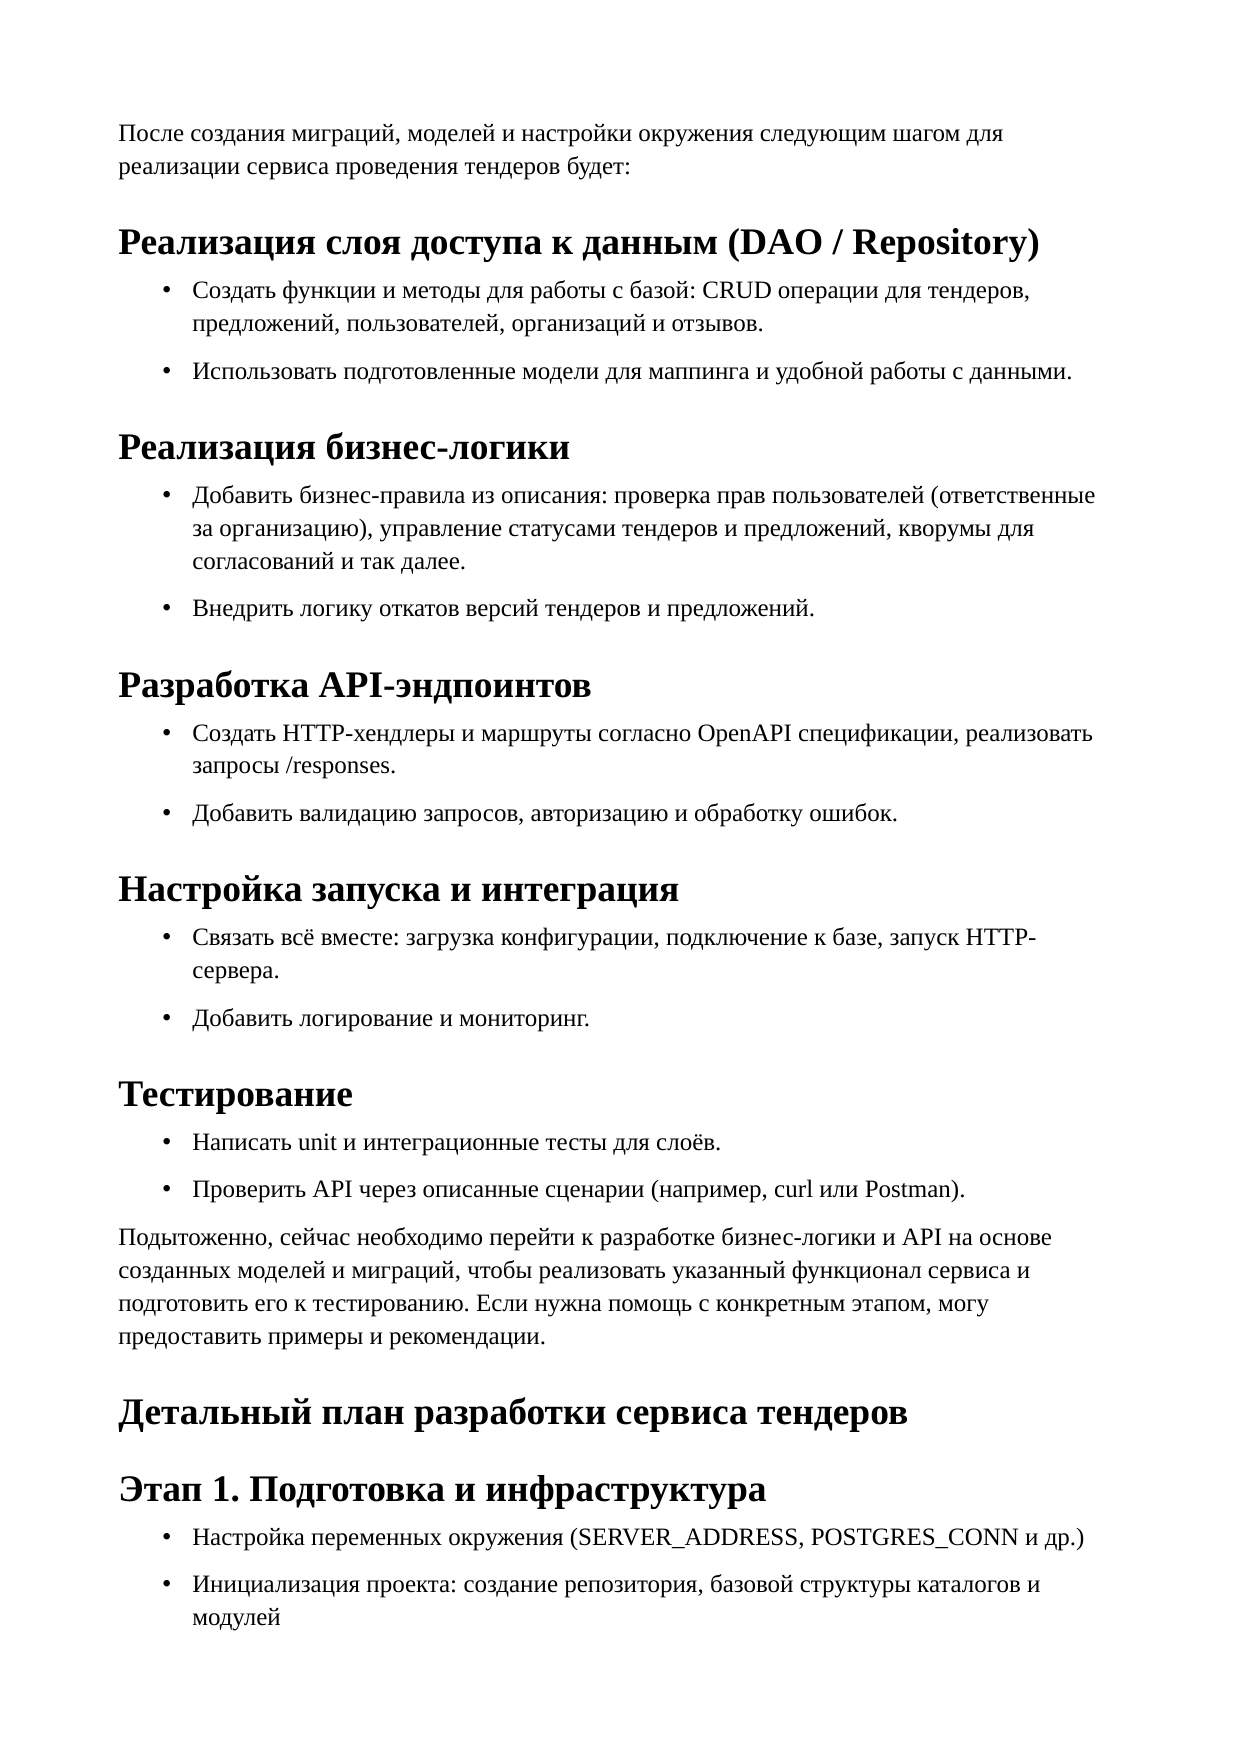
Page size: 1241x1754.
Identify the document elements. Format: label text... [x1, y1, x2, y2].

list Использовать подготовленные модели для маппинга и удобной работы с данными. [162, 356, 1122, 384]
list Создать HTTP-хендлеры и маршруты согласно OpenAPI спецификации, реализовать запросы /responses. [162, 718, 1122, 779]
subtitle Разработка API-эндпоинтов [118, 662, 1122, 705]
list Внедрить логику откатов версий тендеров и предложений. [162, 593, 1122, 622]
list Добавить логирование и мониторинг. [162, 1003, 1122, 1032]
subtitle Реализация слоя доступа к данным (DAO / Repository) [118, 219, 1122, 263]
subtitle Детальный план разработки сервиса тендеров [118, 1390, 1122, 1433]
subtitle Этап 1. Подготовка и инфраструктура [118, 1466, 1122, 1509]
list Добавить валидацию запросов, авторизацию и обработку ошибок. [162, 798, 1122, 827]
list Добавить бизнес-правила из описания: проверка прав пользователей (ответственные за организацию), управление статусами тендеров и предложений, кворумы для согласований и так далее. [162, 480, 1122, 575]
list Настройка переменных окружения (SERVER_ADDRESS, POSTGRES_CONN и др.) [162, 1522, 1122, 1551]
list Проверить API через описанные сценарии (например, curl или Postman). [162, 1174, 1122, 1203]
list Написать unit и интеграционные тесты для слоёв. [162, 1127, 1122, 1156]
subtitle Тестирование [118, 1071, 1122, 1114]
list Связать всё вместе: загрузка конфигурации, подключение к базе, запуск HTTP-сервера. [162, 922, 1122, 984]
text После создания миграций, моделей и настройки окружения следующим шагом для реализации сервиса проведения тендеров будет: [118, 118, 1122, 180]
list Инициализация проекта: создание репозитория, базовой структуры каталогов и модулей [162, 1569, 1122, 1631]
list Создать функции и методы для работы с базой: CRUD операции для тендеров, предложений, пользователей, организаций и отзывов. [162, 275, 1122, 337]
subtitle Настройка запуска и интеграция [118, 867, 1122, 910]
text Подытоженно, сейчас необходимо перейти к разработке бизнес-логики и API на основе созданных моделей и миграций, чтобы реализовать указанный функционал сервиса и подготовить его к тестированию. Если нужна помощь с конкретным этапом, могу предоставить примеры и рекомендации. [118, 1222, 1122, 1350]
subtitle Реализация бизнес-логики [118, 424, 1122, 467]
